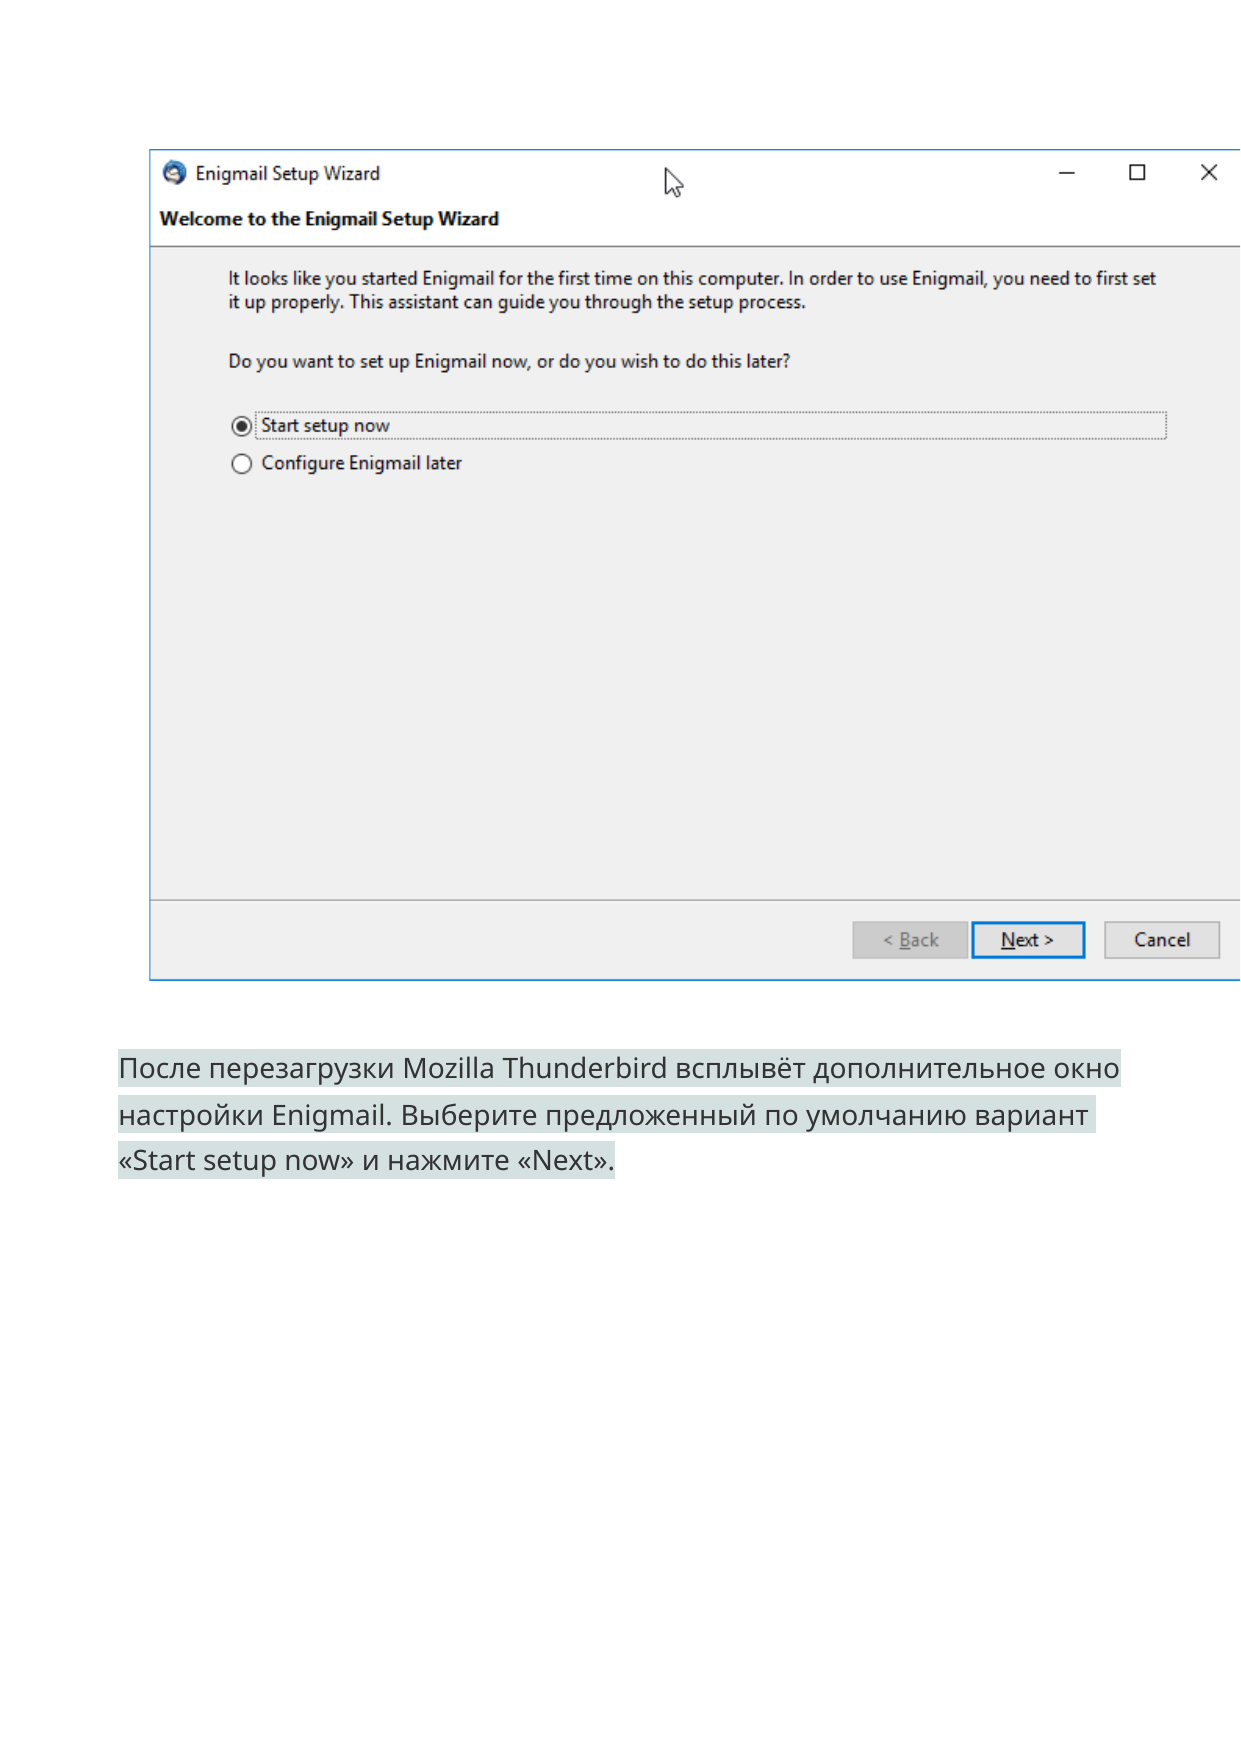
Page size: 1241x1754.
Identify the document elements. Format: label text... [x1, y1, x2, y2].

text После перезагрузки Mozilla Thunderbird всплывёт дополнительное окно настройки Enigmail. Выберите предложенный по умолчанию вариант «Start setup now» и нажмите «Next». [118, 1049, 1122, 1179]
picture [149, 149, 1241, 981]
